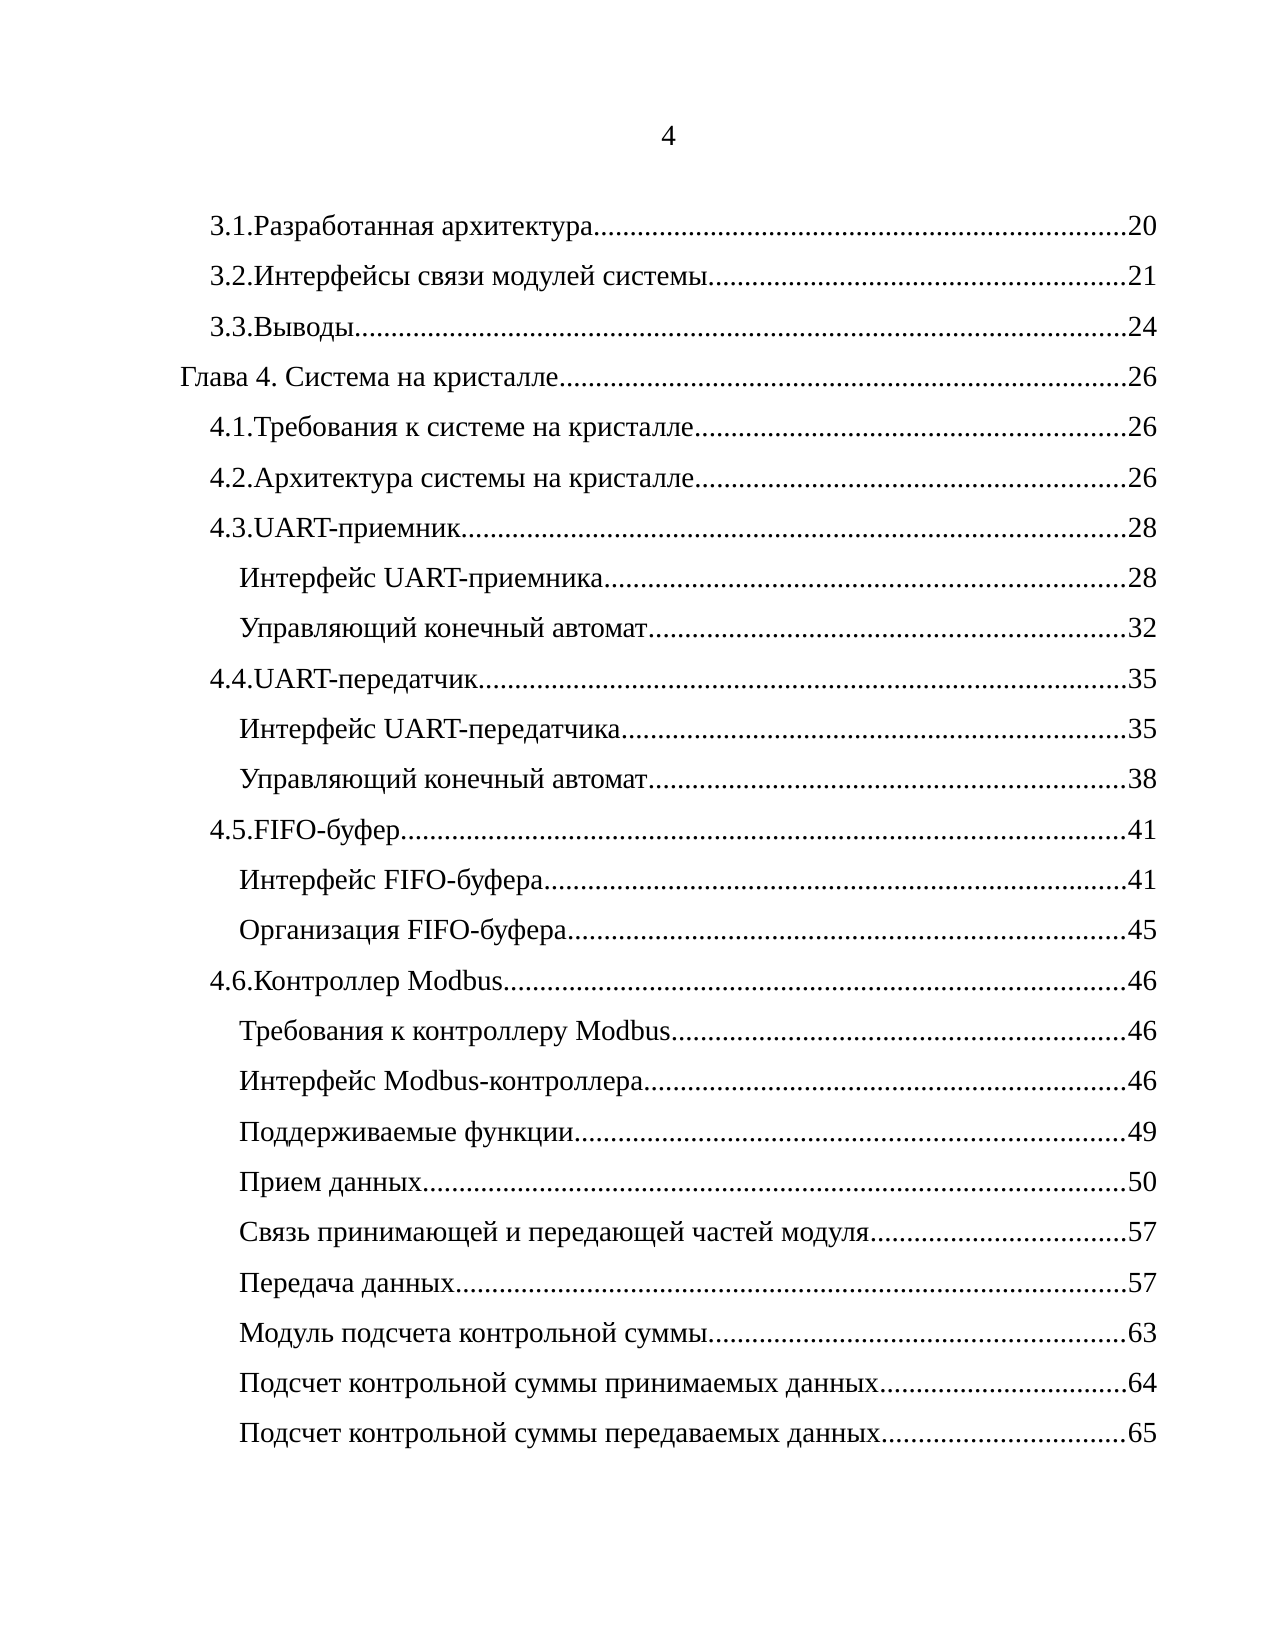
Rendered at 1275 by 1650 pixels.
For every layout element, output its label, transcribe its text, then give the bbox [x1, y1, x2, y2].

text 4.4.UART-передатчик 35 [209, 661, 1157, 694]
text 3.2.Интерфейсы связи модулей системы 21 [209, 258, 1157, 292]
text Интерфейс UART-приемника 28 [239, 560, 1157, 594]
text Управляющий конечный автомат 38 [239, 762, 1157, 795]
text Подсчет контрольной суммы принимаемых данных 64 [239, 1365, 1157, 1399]
text Интерфейс FIFO-буфера 41 [239, 862, 1157, 896]
text Интерфейс Modbus-контроллера 46 [239, 1063, 1157, 1097]
text Управляющий конечный автомат 32 [239, 611, 1157, 644]
text 4.3.UART-приемник 28 [209, 510, 1157, 543]
text Передача данных 57 [239, 1265, 1157, 1298]
text Поддерживаемые функции 49 [239, 1114, 1157, 1147]
text Требования к контроллеру Modbus 46 [239, 1013, 1157, 1047]
text Прием данных 50 [239, 1164, 1157, 1198]
text Связь принимающей и передающей частей модуля 57 [239, 1214, 1157, 1248]
text Модуль подсчета контрольной суммы 63 [239, 1315, 1157, 1348]
text Интерфейс UART-передатчика 35 [239, 711, 1157, 745]
text Подсчет контрольной суммы передаваемых данных 65 [239, 1416, 1157, 1449]
text Глава 4. Система на кристалле 26 [180, 359, 1157, 393]
text 4.2.Архитектура системы на кристалле 26 [209, 460, 1157, 493]
text 3.3.Выводы 24 [209, 309, 1157, 342]
text 3.1.Разработанная архитектура 20 [209, 208, 1157, 242]
text 4.6.Контроллер Modbus 46 [209, 963, 1157, 996]
text Организация FIFO-буфера 45 [239, 912, 1157, 946]
text 4.1.Требования к системе на кристалле 26 [209, 409, 1157, 443]
text 4.5.FIFO-буфер 41 [209, 812, 1157, 845]
